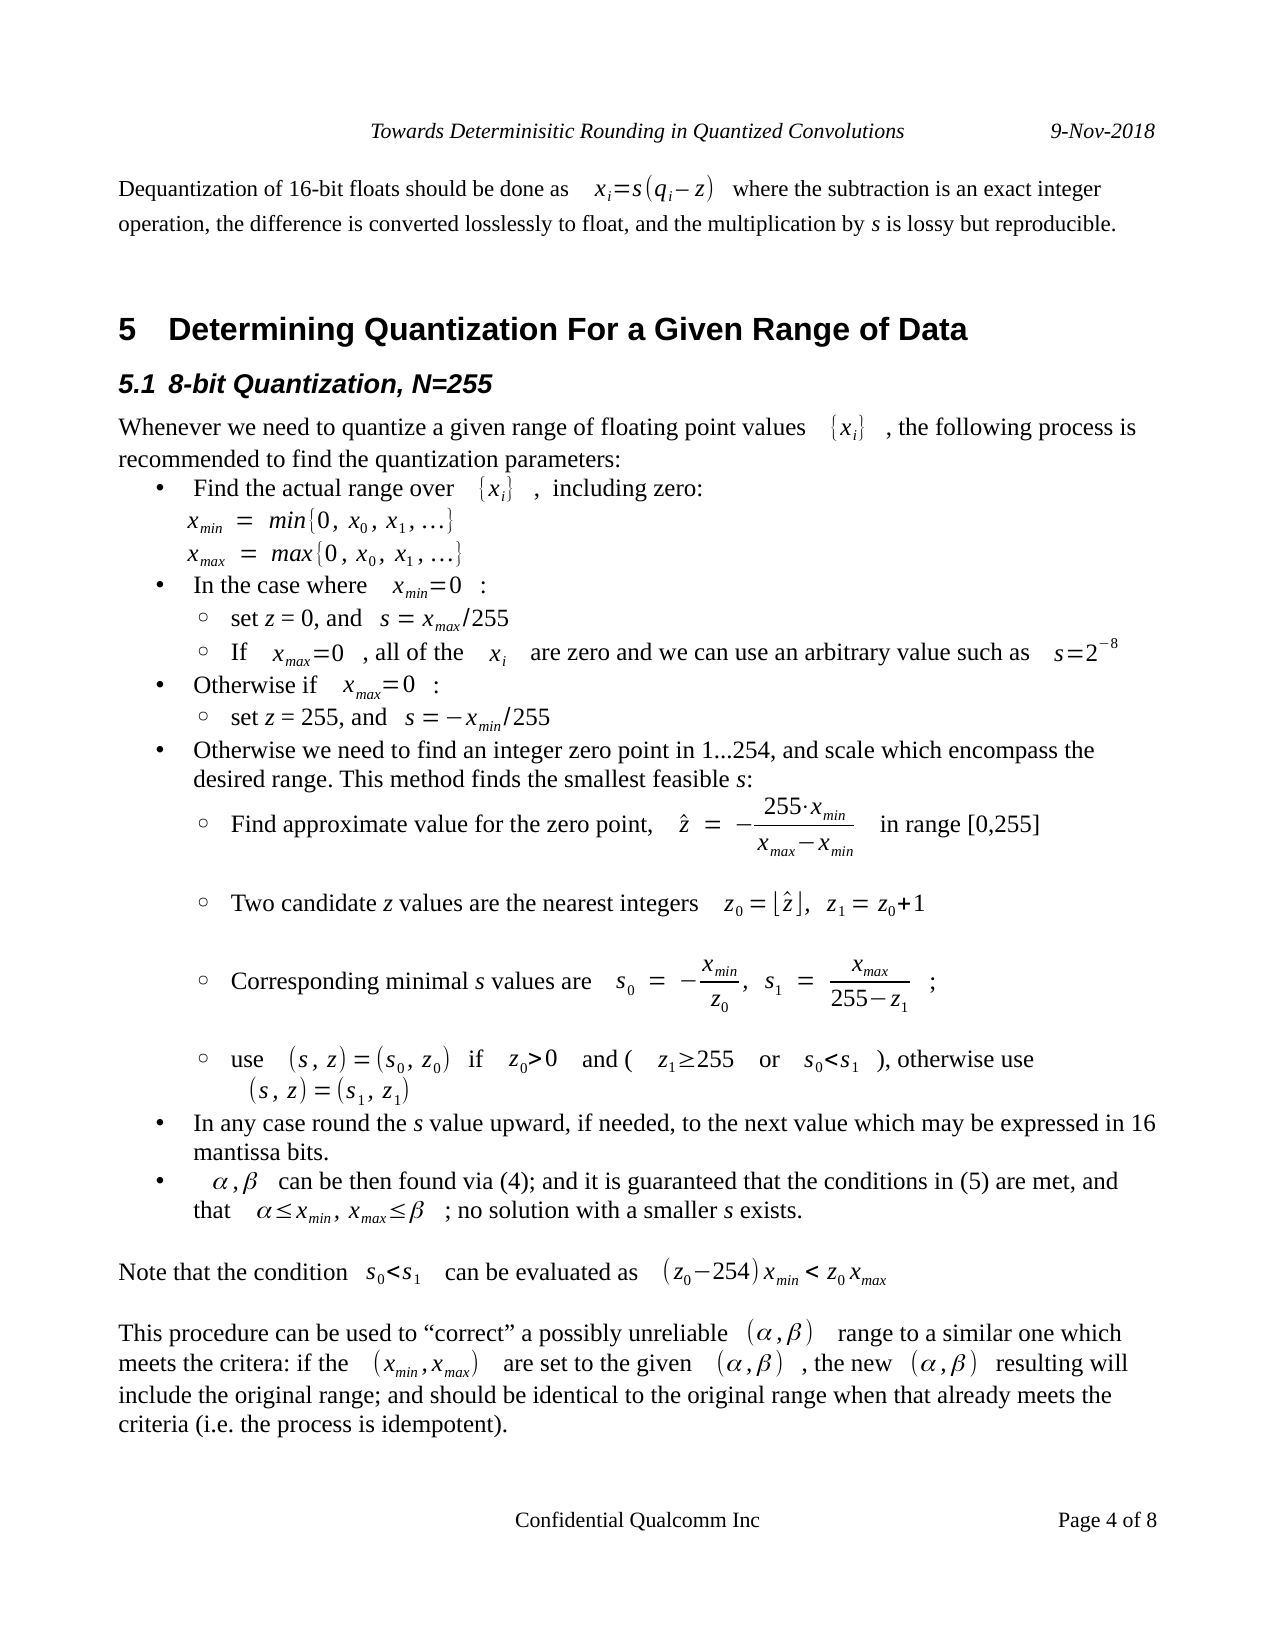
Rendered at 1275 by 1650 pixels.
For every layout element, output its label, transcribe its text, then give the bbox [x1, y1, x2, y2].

list set z = 0, and [193, 603, 1157, 635]
list Corresponding minimal s values are ; [193, 949, 1157, 1044]
list Two candidate z values are the nearest integers [193, 888, 1157, 949]
list Find approximate value for the zero point, in range [0,255] [193, 792, 1157, 888]
text This procedure can be used to “correct” a possibly unreliable range to a similar one which meets the critera: if the are set to the given , the newresulting will include the original range; and should be identical to the original range when that already meets the criteria (i.e. the process is idempotent). [118, 1318, 1157, 1438]
text Note that the condition can be evaluated as [118, 1257, 1157, 1289]
list set z = 255, and [193, 702, 1157, 735]
subtitle 8-bit Quantization, N=255 [118, 368, 1157, 399]
subtitle Determining Quantization For a Given Range of Data [118, 310, 1157, 347]
list Find the actual range over , including zero: [156, 473, 1157, 505]
text Whenever we need to quantize a given range of floating point values , the following process is recommended to find the quantization parameters: [118, 412, 1157, 473]
list If , all of the are zero and we can use an arbitrary value such as [193, 635, 1157, 670]
list Otherwise we need to find an integer zero point in 1...254, and scale which encompass the desired range. This method finds the smallest feasible s: [156, 735, 1157, 792]
list In any case round the s value upward, if needed, to the next value which may be expressed in 16 mantissa bits. [156, 1108, 1157, 1166]
list In the case where : [156, 570, 1157, 603]
list can be then found via (4); and it is guaranteed that the conditions in (5) are met, and that ; no solution with a smaller s exists. [156, 1166, 1157, 1228]
list use if and ( or ), otherwise use [193, 1044, 1157, 1108]
text Dequantization of 16-bit floats should be done as where the subtraction is an exact integer operation, the difference is converted losslessly to float, and the multiplication by s is lossy but reproducible. [118, 173, 1157, 237]
list Otherwise if : [156, 670, 1157, 702]
